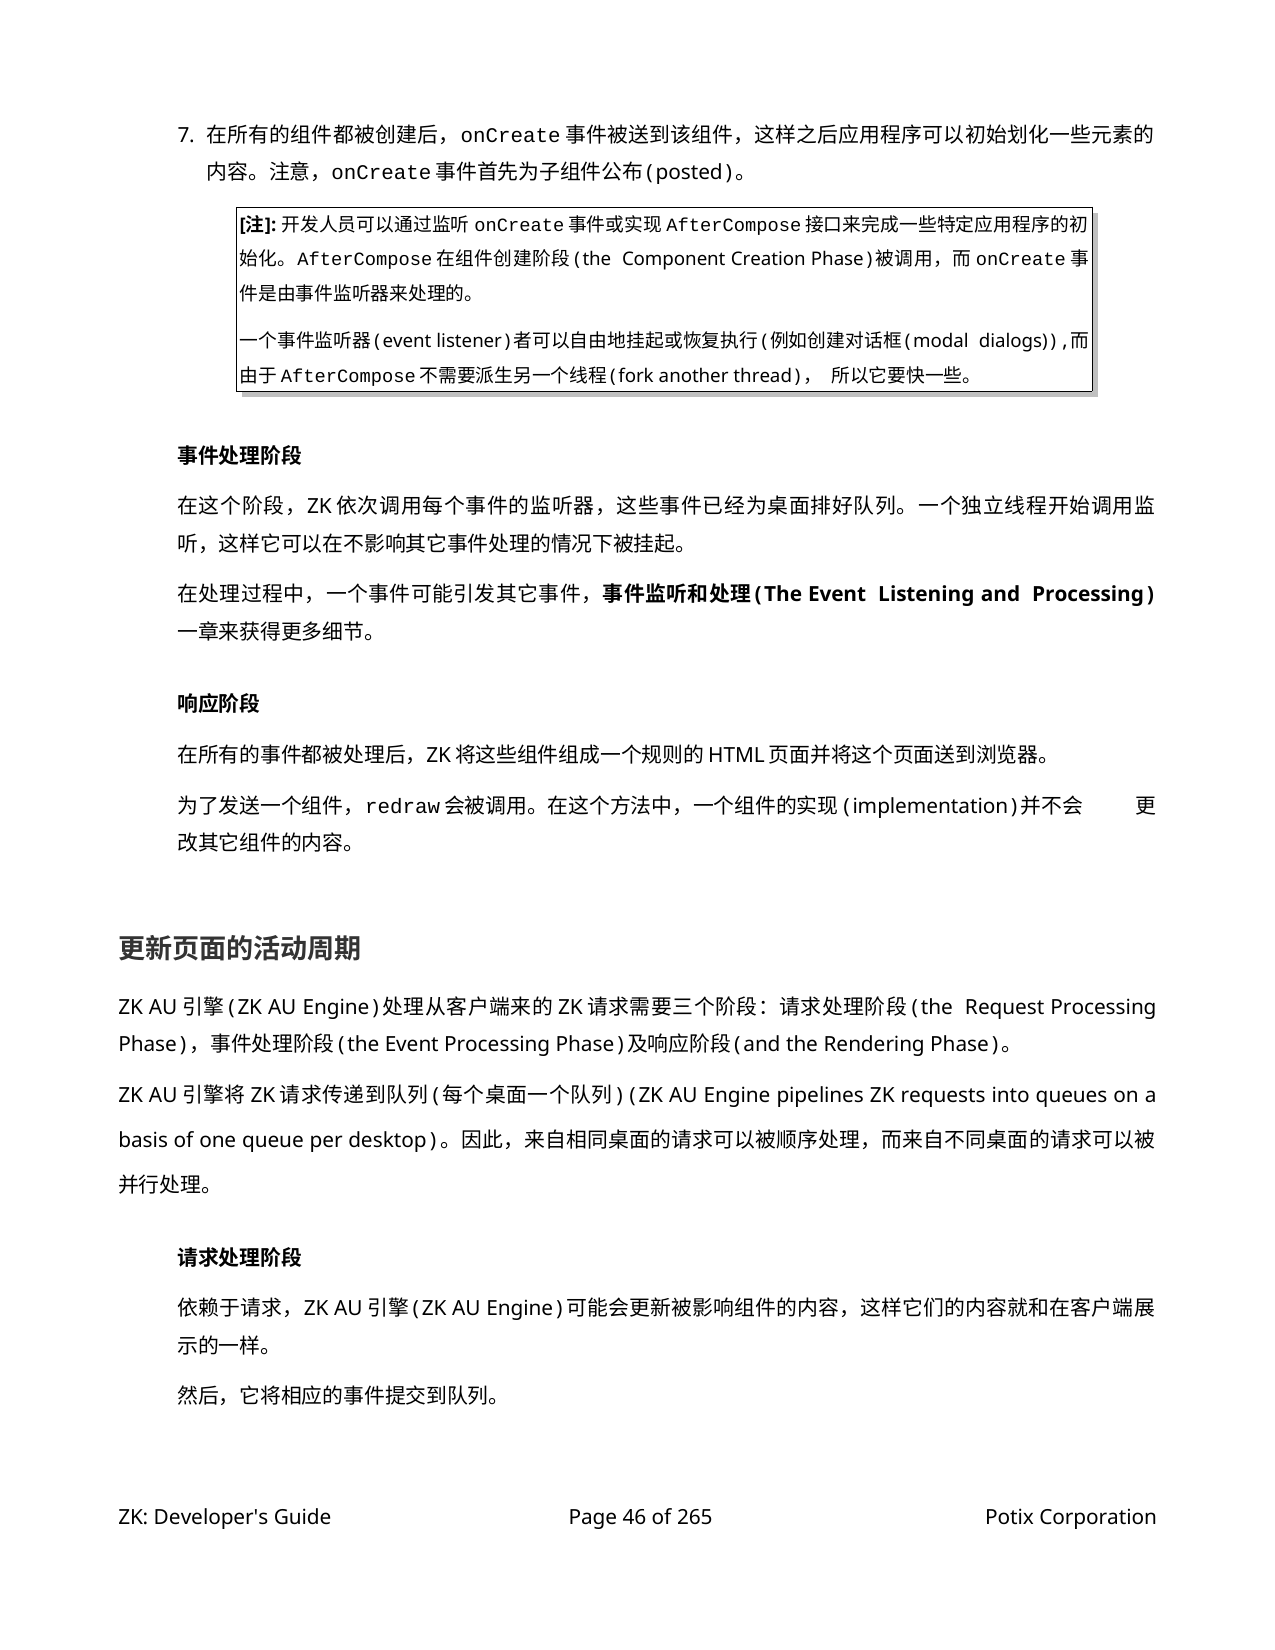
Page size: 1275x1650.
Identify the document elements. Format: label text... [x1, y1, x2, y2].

text 一个事件监听器(event listener)者可以自由地挂起或恢复执行(例如创建对话框(modal dialogs)),而由于AfterCompose不需要派生另一个线程(fork another thread)， 所以它要快一些。 [237, 323, 1092, 391]
text ZK AU引擎(ZK AU Engine)处理从客户端来的ZK请求需要三个阶段：请求处理阶段(the Request Processing Phase)，事件处理阶段(the Event Processing Phase)及响应阶段(and the Rendering Phase)。 [118, 990, 1157, 1058]
text 在所有的事件都被处理后，ZK将这些组件组成一个规则的HTML页面并将这个页面送到浏览器。 [177, 738, 1157, 768]
text 为了发送一个组件，redraw会被调用。在这个方法中，一个组件的实现(implementation)并不会 更改其它组件的内容。 [177, 789, 1157, 857]
text [注]: 开发人员可以通过监听onCreate事件或实现AfterCompose接口来完成一些特定应用程序的初始化。AfterCompose在组件创建阶段(the Component Creation Phase)被调用，而onCreate事件是由事件监听器来处理的。 [237, 208, 1092, 306]
text 在这个阶段，ZK依次调用每个事件的监听器，这些事件已经为桌面排好队列。一个独立线程开始调用监 听，这样它可以在不影响其它事件处理的情况下被挂起。 [177, 490, 1157, 557]
subtitle 请求处理阶段 [177, 1241, 1157, 1271]
text ZK AU引擎将ZK请求传递到队列(每个桌面一个队列)(ZK AU Engine pipelines ZK requests into queues on a basis of one queue per desktop)。因此，来自相同桌面的请求可以被顺序处理，而来自不同桌面的请求可以被并行处理。 [118, 1078, 1157, 1198]
subtitle 事件处理阶段 [177, 439, 1157, 469]
text 依赖于请求，ZK AU引擎(ZK AU Engine)可能会更新被影响组件的内容，这样它们的内容就和在客户端展示的一样。 [177, 1292, 1157, 1359]
subtitle 更新页面的活动周期 [118, 928, 1157, 967]
list 在所有的组件都被创建后，onCreate事件被送到该组件，这样之后应用程序可以初始划化一些元素的 内容。注意，onCreate事件首先为子组件公布(posted)。 [177, 118, 1157, 186]
text 在处理过程中，一个事件可能引发其它事件，事件监听和处理(The Event Listening and Processing)一章来获得更多细节。 [177, 578, 1157, 645]
text 然后，它将相应的事件提交到队列。 [177, 1380, 1157, 1410]
subtitle 响应阶段 [177, 688, 1157, 718]
